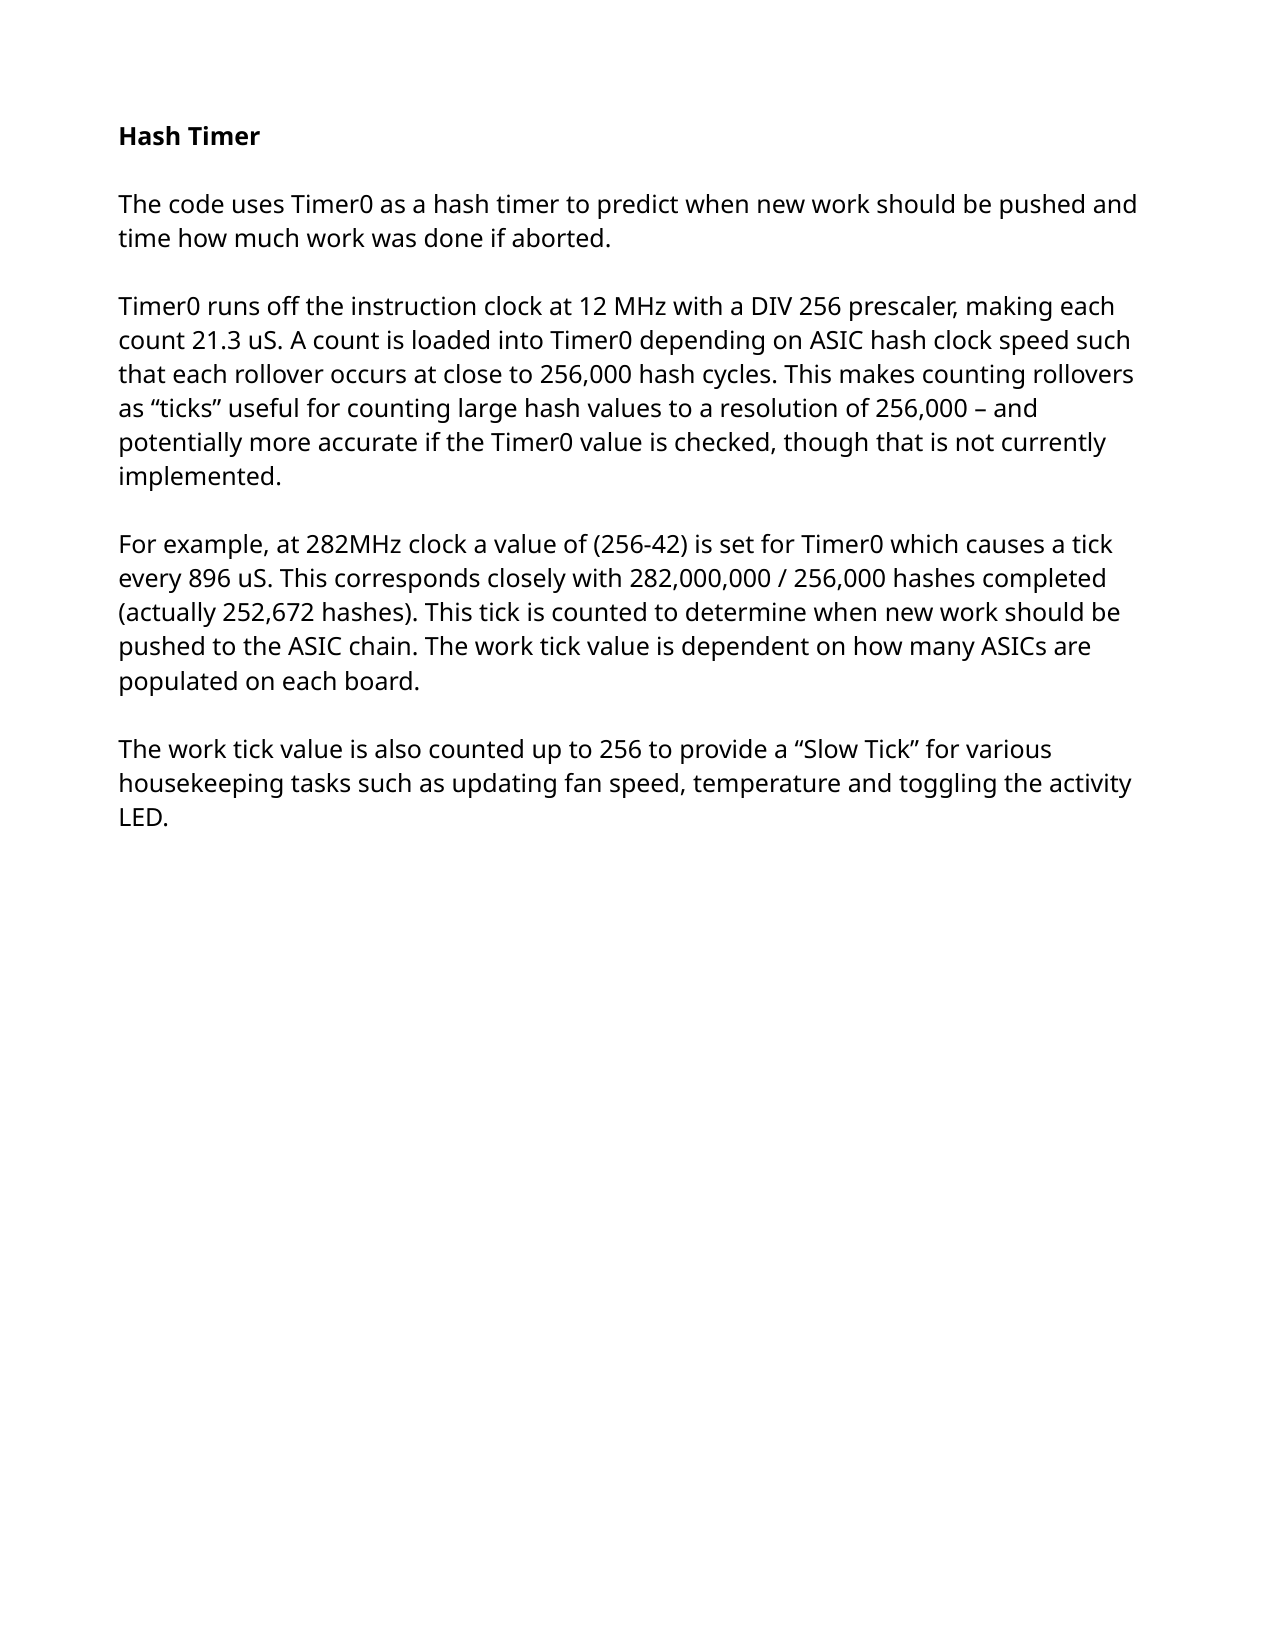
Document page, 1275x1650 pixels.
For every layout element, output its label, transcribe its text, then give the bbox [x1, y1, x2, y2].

text Timer0 runs off the instruction clock at 12 MHz with a DIV 256 prescaler, making each count 21.3 uS. A count is loaded into Timer0 depending on ASIC hash clock speed such that each rollover occurs at close to 256,000 hash cycles. This makes counting rollovers as “ticks” useful for counting large hash values to a resolution of 256,000 – and potentially more accurate if the Timer0 value is checked, though that is not currently implemented. [118, 288, 1157, 493]
text For example, at 282MHz clock a value of (256-42) is set for Timer0 which causes a tick every 896 uS. This corresponds closely with 282,000,000 / 256,000 hashes completed (actually 252,672 hashes). This tick is counted to determine when new work should be pushed to the ASIC chain. The work tick value is dependent on how many ASICs are populated on each board. [118, 527, 1157, 697]
text Hash Timer [118, 118, 1157, 152]
text The work tick value is also counted up to 256 to provide a “Slow Tick” for various housekeeping tasks such as updating fan speed, temperature and toggling the activity LED. [118, 731, 1157, 833]
text The code uses Timer0 as a hash timer to predict when new work should be pushed and time how much work was done if aborted. [118, 186, 1157, 254]
